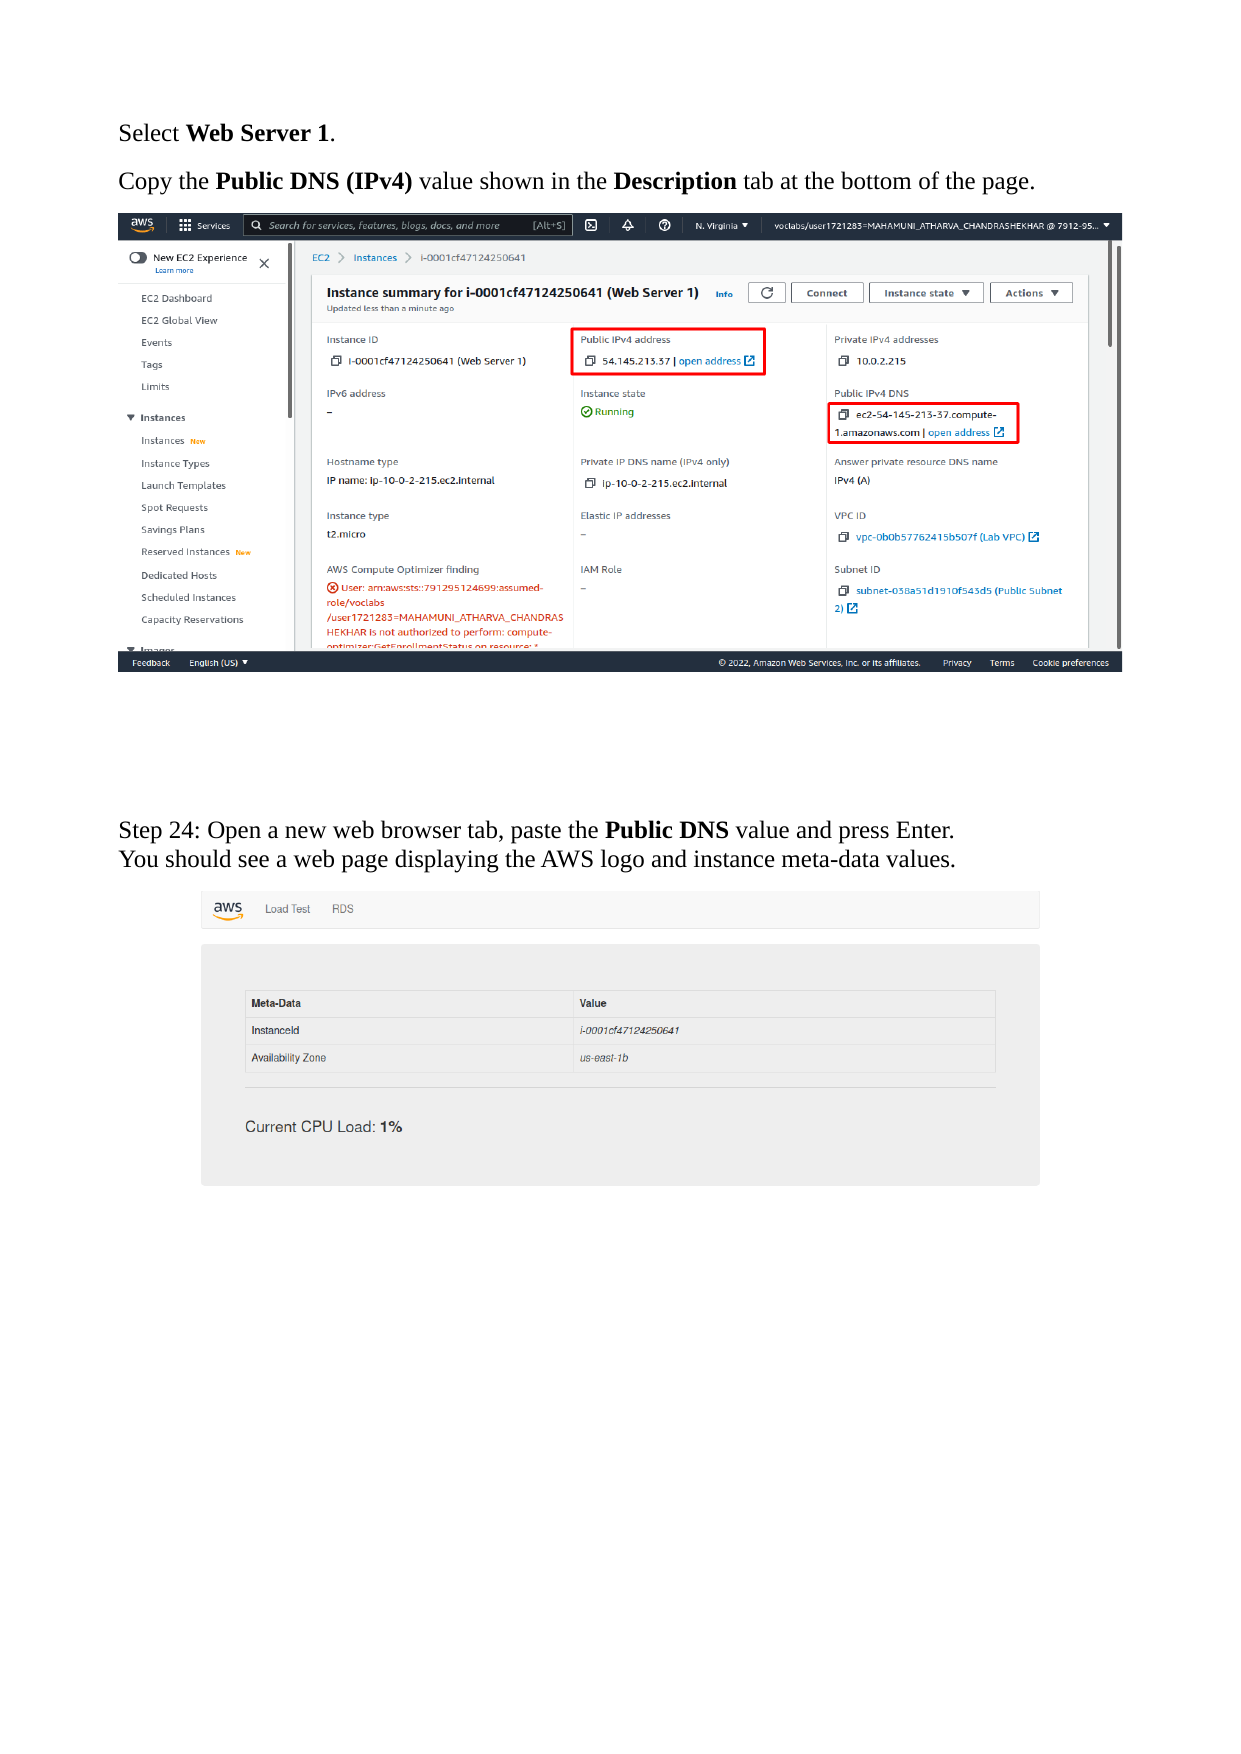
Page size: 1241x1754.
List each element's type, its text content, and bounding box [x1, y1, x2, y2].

text You should see a web page displaying the AWS logo and instance meta-data values. [118, 844, 1122, 873]
picture [118, 213, 1123, 672]
text Copy the Public DNS (IPv4) value shown in the Description tab at the bottom of the page. [118, 166, 1122, 194]
picture [118, 891, 1123, 1352]
text Step 24: Open a new web browser tab, paste the Public DNS value and press Enter. [118, 815, 1122, 844]
text Select Web Server 1. [118, 118, 1122, 147]
